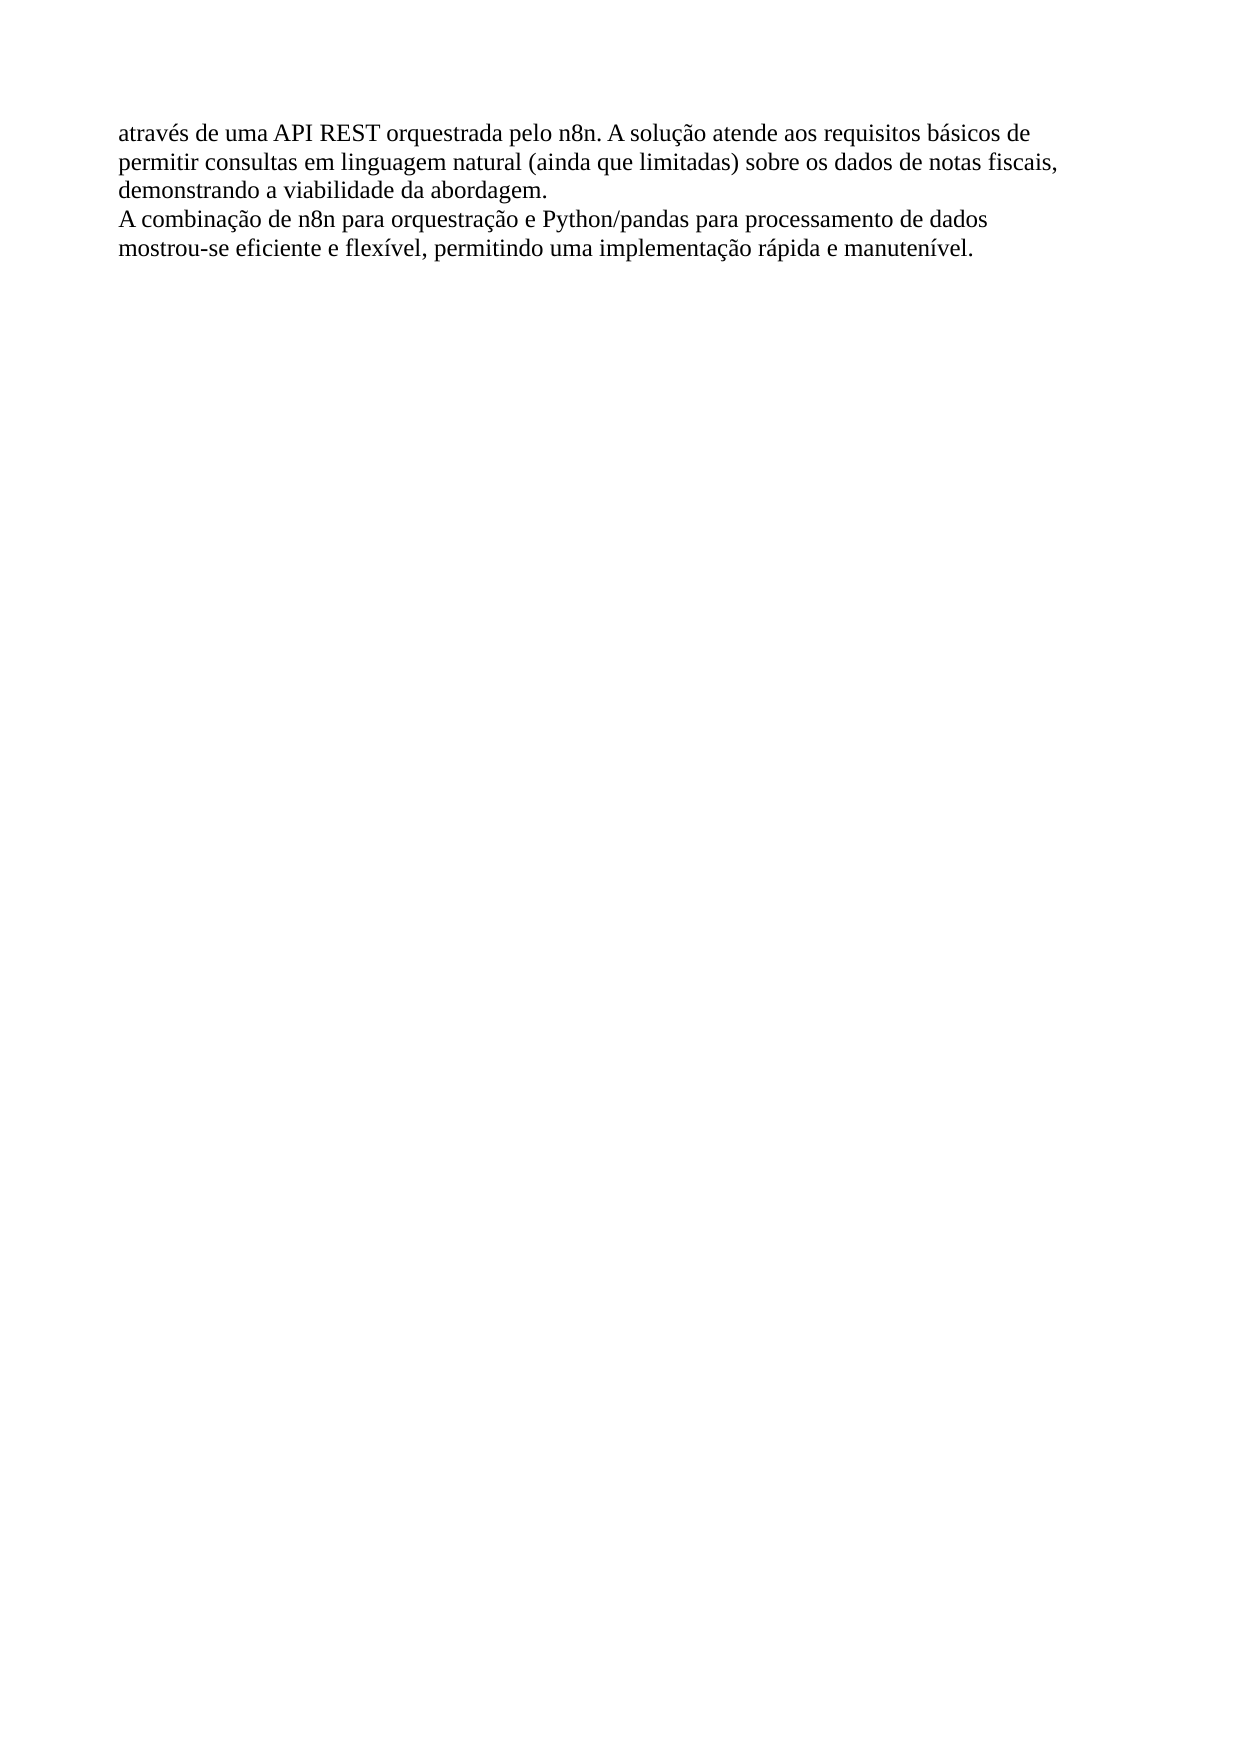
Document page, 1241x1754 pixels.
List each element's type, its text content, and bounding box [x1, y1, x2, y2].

text permitir consultas em linguagem natural (ainda que limitadas) sobre os dados de notas fiscais, [118, 147, 1122, 176]
text A combinação de n8n para orquestração e Python/pandas para processamento de dados [118, 204, 1122, 233]
text demonstrando a viabilidade da abordagem. [118, 176, 1122, 204]
text mostrou-se eficiente e flexível, permitindo uma implementação rápida e manutenível. [118, 233, 1122, 262]
text através de uma API REST orquestrada pelo n8n. A solução atende aos requisitos básicos de [118, 118, 1122, 147]
